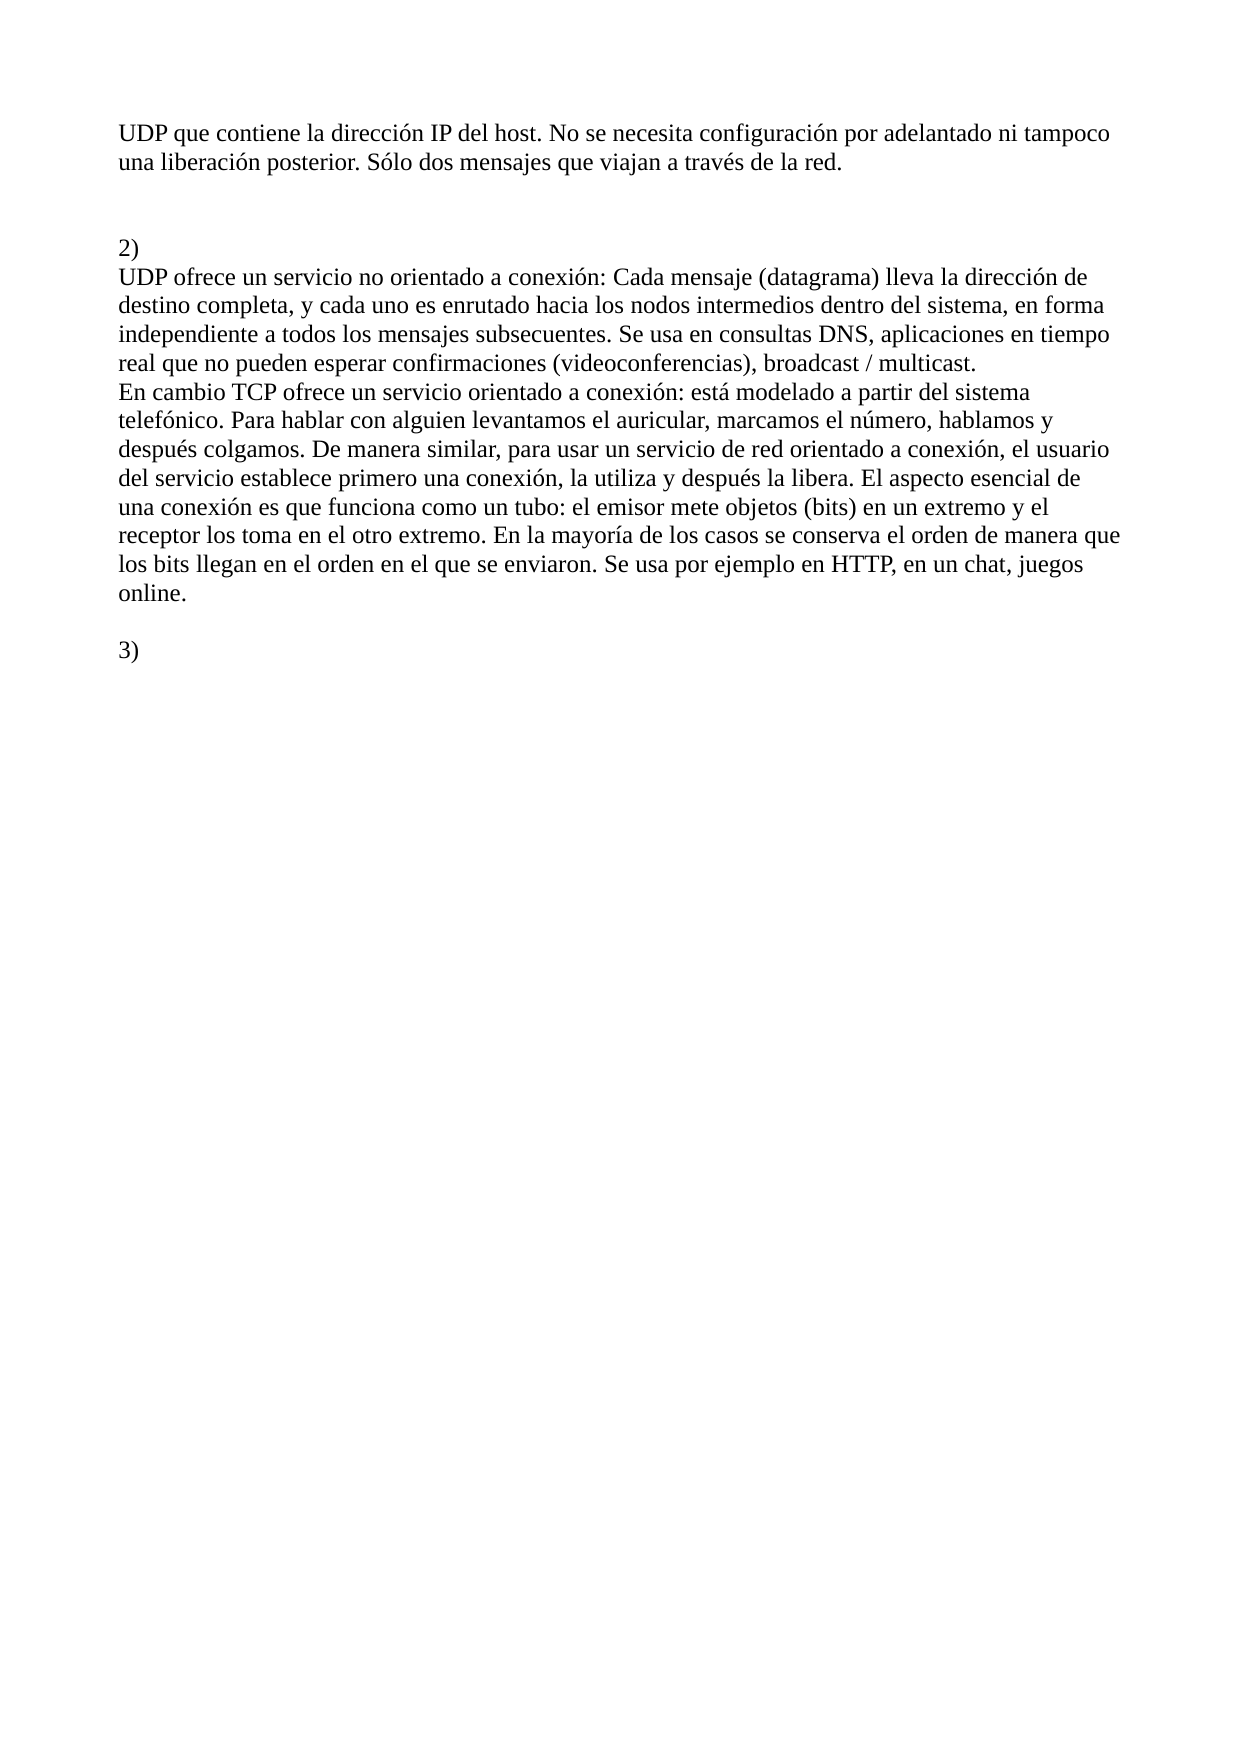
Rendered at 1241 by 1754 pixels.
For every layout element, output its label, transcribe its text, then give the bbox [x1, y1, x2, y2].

text UDP ofrece un servicio no orientado a conexión: Cada mensaje (datagrama) lleva la dirección de destino completa, y cada uno es enrutado hacia los nodos intermedios dentro del sistema, en forma independiente a todos los mensajes subsecuentes. Se usa en consultas DNS, aplicaciones en tiempo real que no pueden esperar confirmaciones (videoconferencias), broadcast / multicast. [118, 262, 1122, 377]
text UDP que contiene la dirección IP del host. No se necesita configuración por adelantado ni tampoco una liberación posterior. Sólo dos mensajes que viajan a través de la red. [118, 118, 1122, 176]
text En cambio TCP ofrece un servicio orientado a conexión: está modelado a partir del sistema telefónico. Para hablar con alguien levantamos el auricular, marcamos el número, hablamos y después colgamos. De manera similar, para usar un servicio de red orientado a conexión, el usuario del servicio establece primero una conexión, la utiliza y después la libera. El aspecto esencial de una conexión es que funciona como un tubo: el emisor mete objetos (bits) en un extremo y el receptor los toma en el otro extremo. En la mayoría de los casos se conserva el orden de manera que los bits llegan en el orden en el que se enviaron. Se usa por ejemplo en HTTP, en un chat, juegos online. [118, 377, 1122, 607]
text 2) [118, 233, 1122, 262]
text 3) [118, 636, 1122, 664]
